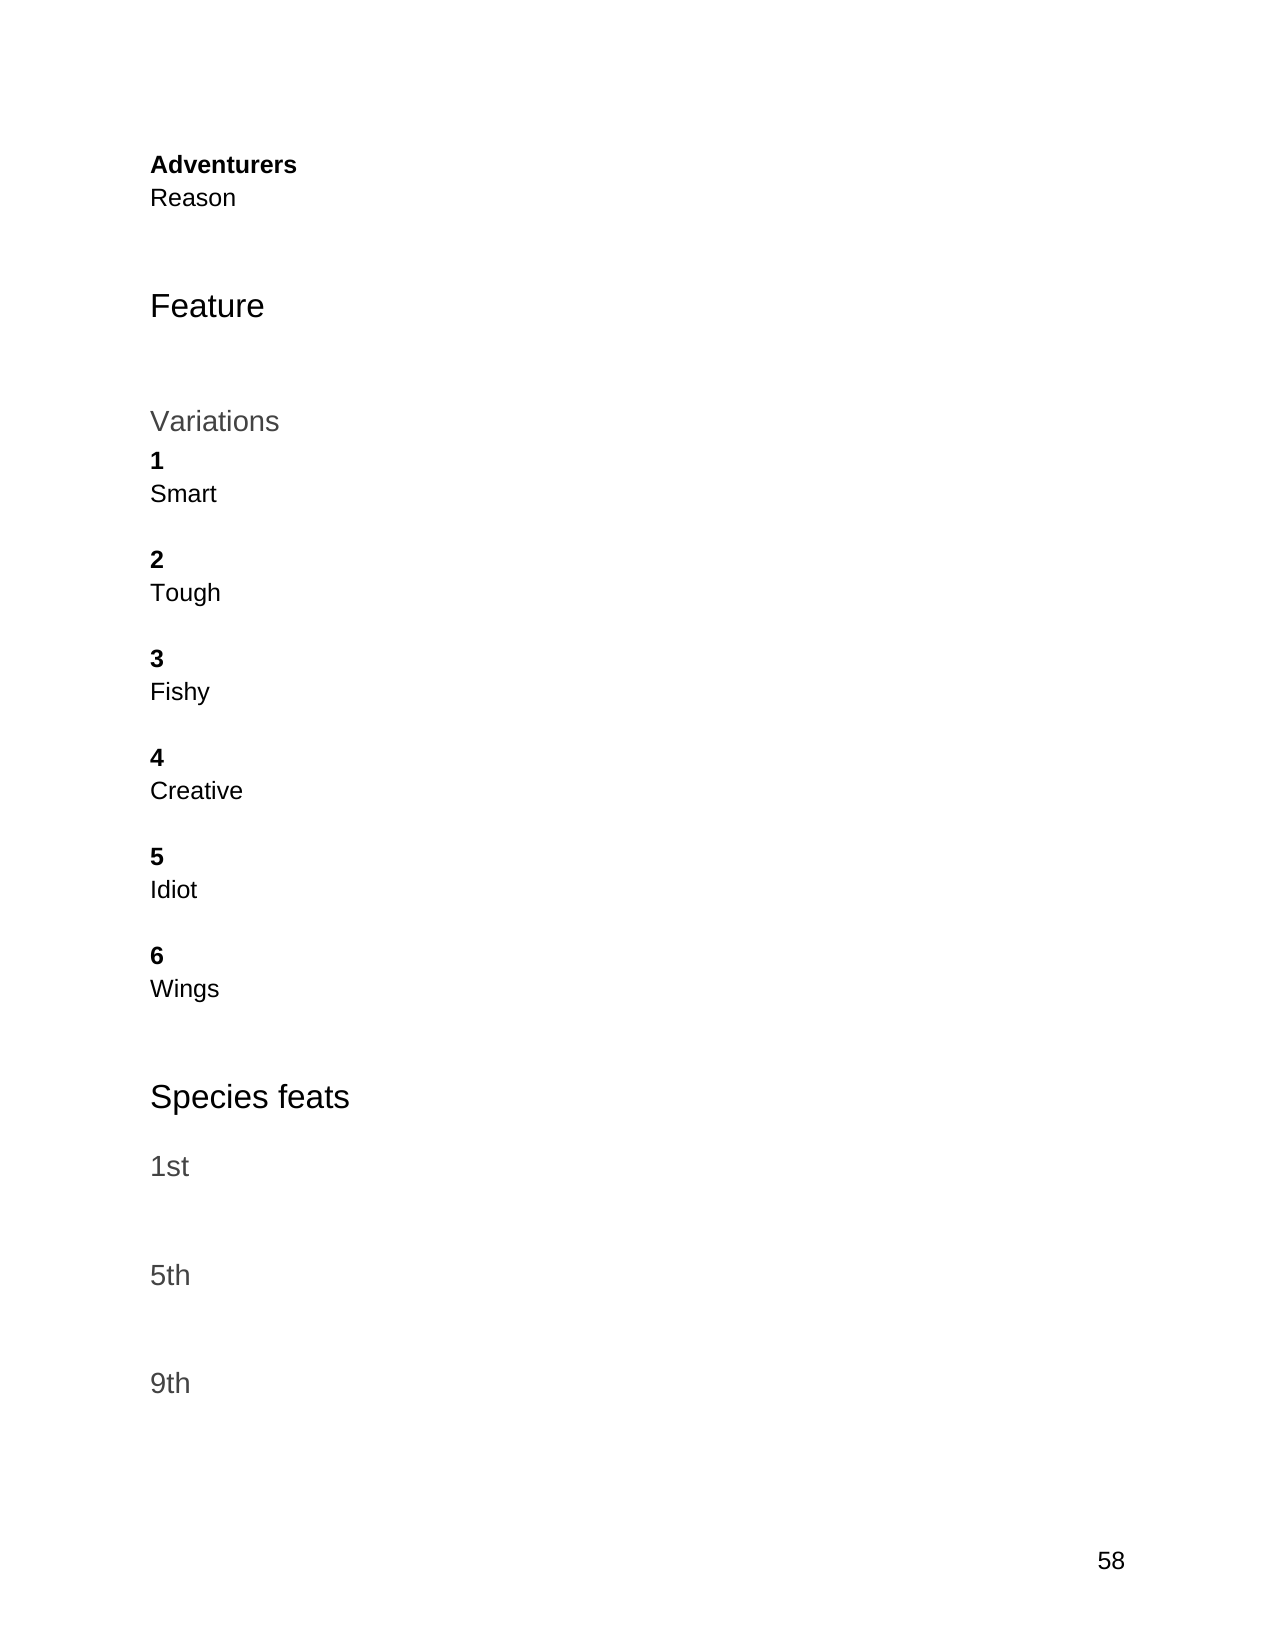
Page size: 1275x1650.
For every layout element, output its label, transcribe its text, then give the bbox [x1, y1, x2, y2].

text Creative [150, 776, 1125, 805]
text 5 [150, 842, 1125, 871]
text Wings [150, 974, 1125, 1003]
text Idiot [150, 875, 1125, 904]
subtitle Variations [150, 404, 1125, 437]
subtitle 5th [150, 1258, 1125, 1291]
text Smart [150, 479, 1125, 507]
text Fishy [150, 677, 1125, 706]
text 4 [150, 743, 1125, 772]
text 6 [150, 941, 1125, 970]
text Tough [150, 578, 1125, 607]
subtitle 9th [150, 1366, 1125, 1399]
subtitle 1st [150, 1149, 1125, 1183]
text 1 [150, 446, 1125, 474]
text 2 [150, 545, 1125, 573]
subtitle Species feats [150, 1078, 1125, 1116]
text 3 [150, 644, 1125, 673]
text Reason [150, 183, 1125, 212]
text Adventurers [150, 150, 1125, 179]
subtitle Feature [150, 287, 1125, 325]
